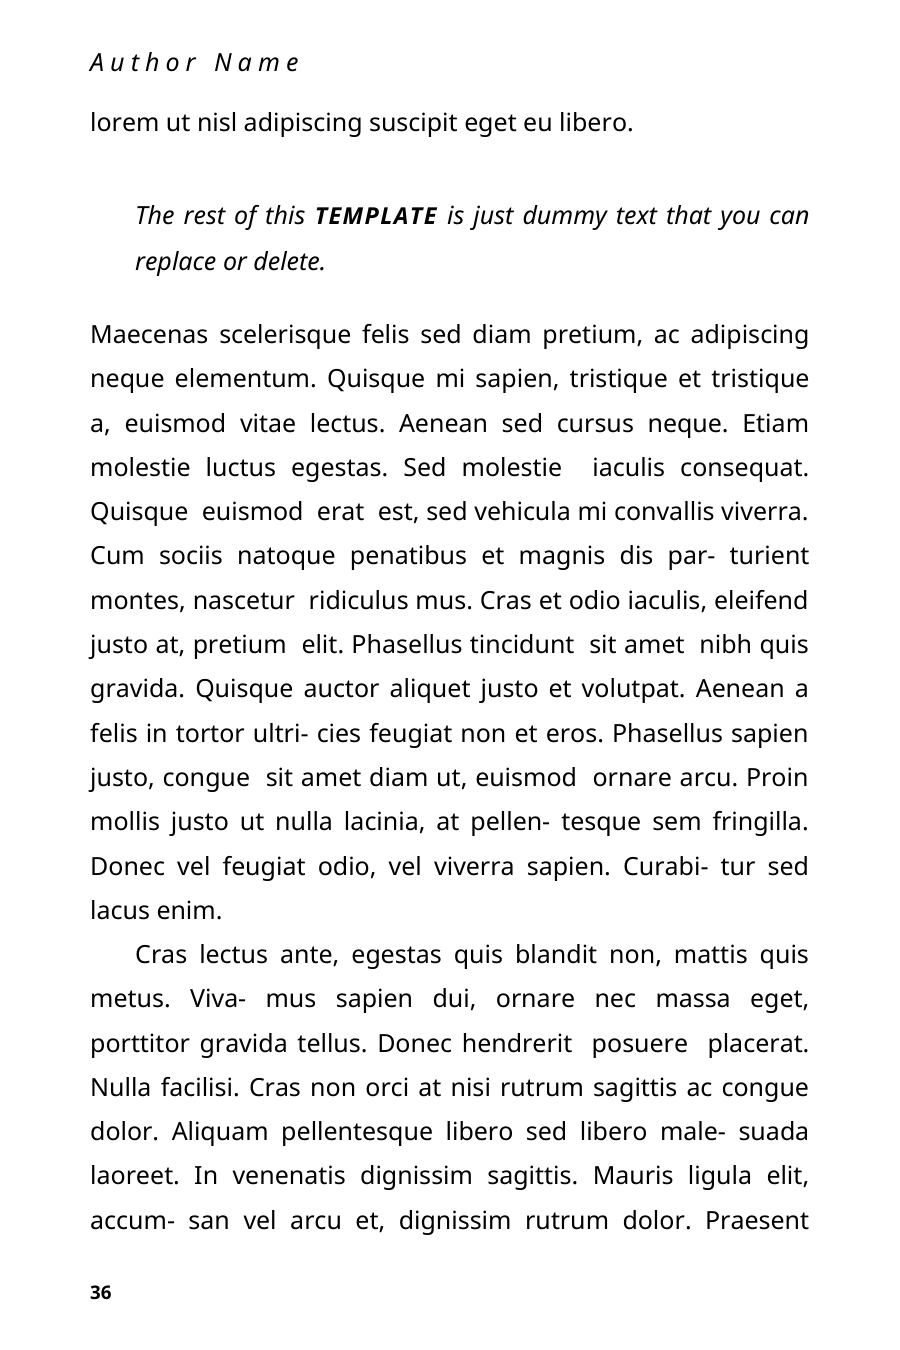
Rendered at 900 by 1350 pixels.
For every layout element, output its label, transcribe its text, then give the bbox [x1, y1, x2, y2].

text Cras lectus ante, egestas quis blandit non, mattis quis metus. Viva- mus sapien dui, ornare nec massa eget, porttitor gravida tellus. Donec hendrerit posuere placerat. Nulla facilisi. Cras non orci at nisi rutrum sagittis ac congue dolor. Aliquam pellentesque libero sed libero male- suada laoreet. In venenatis dignissim sagittis. Mauris ligula elit, accum- san vel arcu et, dignissim rutrum dolor. Praesent [90, 937, 810, 1236]
text Maecenas scelerisque felis sed diam pretium, ac adipiscing neque elementum. Quisque mi sapien, tristique et tristique a, euismod vitae lectus. Aenean sed cursus neque. Etiam molestie luctus egestas. Sed molestie iaculis consequat. Quisque euismod erat est, sed vehicula mi convallis viverra. Cum sociis natoque penatibus et magnis dis par- turient montes, nascetur ridiculus mus. Cras et odio iaculis, eleifend justo at, pretium elit. Phasellus tincidunt sit amet nibh quis gravida. Quisque auctor aliquet justo et volutpat. Aenean a felis in tortor ultri- cies feugiat non et eros. Phasellus sapien justo, congue sit amet diam ut, euismod ornare arcu. Proin mollis justo ut nulla lacinia, at pellen- tesque sem fringilla. Donec vel feugiat odio, vel viverra sapien. Curabi- tur sed lacus enim. [90, 317, 810, 926]
text lorem ut nisl adipiscing suscipit eget eu libero. [90, 105, 810, 139]
text The rest of this template is just dummy text that you can replace or delete. [135, 193, 810, 277]
